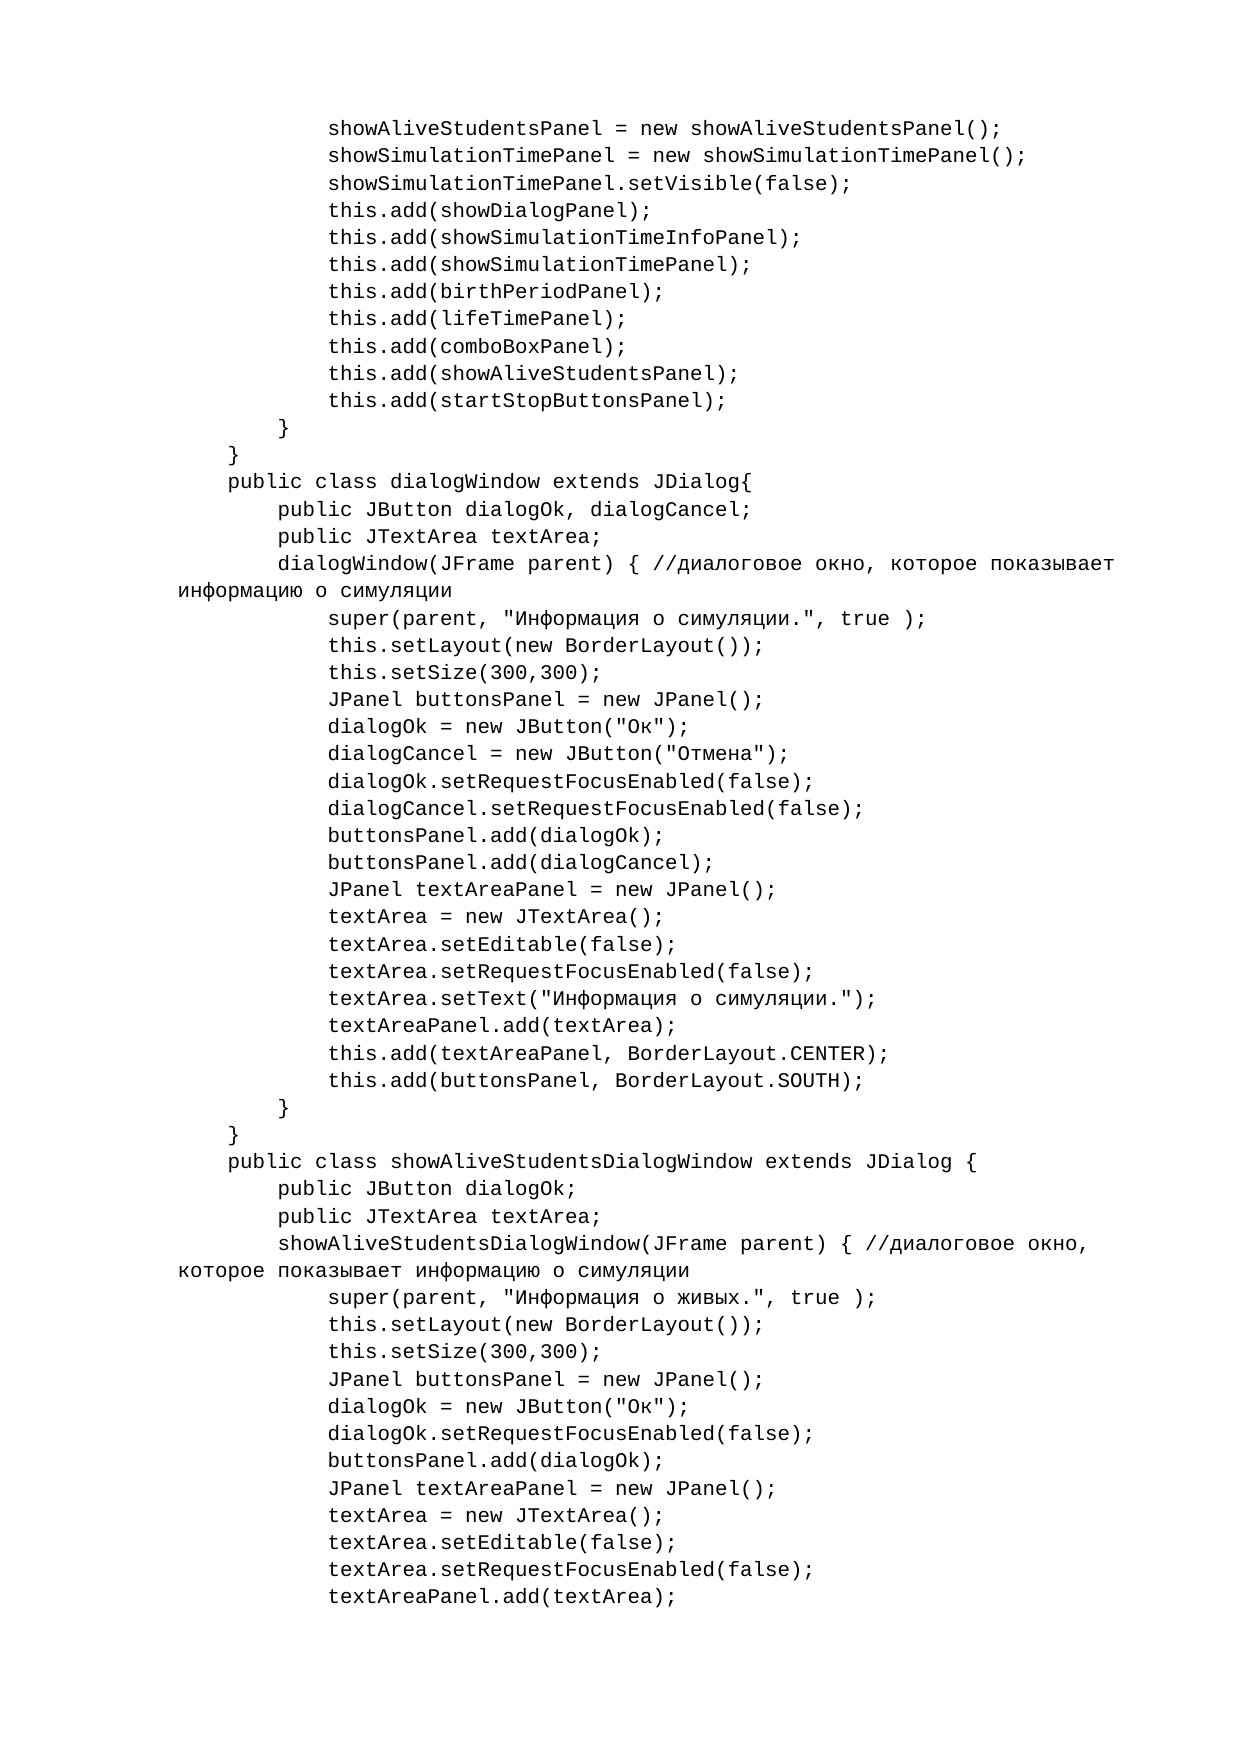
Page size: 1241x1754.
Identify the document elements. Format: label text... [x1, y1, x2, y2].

text dialogCancel = new JButton("Отмена"); [177, 743, 1152, 767]
text super(parent, "Информация о симуляции.", true ); [177, 607, 1152, 631]
text public class dialogWindow extends JDialog{ [177, 472, 1152, 495]
text dialogOk.setRequestFocusEnabled(false); [177, 771, 1152, 794]
text dialogOk.setRequestFocusEnabled(false); [177, 1423, 1152, 1447]
text showAliveStudentsPanel = new showAliveStudentsPanel(); [177, 118, 1152, 142]
text this.add(buttonsPanel, BorderLayout.SOUTH); [177, 1070, 1152, 1093]
text this.setSize(300,300); [177, 1342, 1152, 1365]
text public JButton dialogOk; [177, 1178, 1152, 1202]
text this.add(startStopButtonsPanel); [177, 390, 1152, 414]
text dialogWindow(JFrame parent) { //диалоговое окно, которое показывает информацию о симуляции [177, 553, 1152, 604]
text this.add(textAreaPanel, BorderLayout.CENTER); [177, 1042, 1152, 1066]
text public JTextArea textArea; [177, 1206, 1152, 1229]
text this.add(lifeTimePanel); [177, 308, 1152, 332]
text } [177, 417, 1152, 441]
text } [177, 444, 1152, 468]
text this.add(showAliveStudentsPanel); [177, 363, 1152, 386]
text JPanel buttonsPanel = new JPanel(); [177, 689, 1152, 713]
text textArea = new JTextArea(); [177, 1505, 1152, 1528]
text textArea = new JTextArea(); [177, 907, 1152, 930]
text buttonsPanel.add(dialogOk); [177, 1450, 1152, 1474]
text buttonsPanel.add(dialogCancel); [177, 852, 1152, 876]
text JPanel textAreaPanel = new JPanel(); [177, 1477, 1152, 1501]
text this.setLayout(new BorderLayout()); [177, 1314, 1152, 1338]
text textArea.setRequestFocusEnabled(false); [177, 1559, 1152, 1583]
text this.setSize(300,300); [177, 662, 1152, 686]
text } [177, 1124, 1152, 1148]
text public class showAliveStudentsDialogWindow extends JDialog { [177, 1151, 1152, 1175]
text dialogCancel.setRequestFocusEnabled(false); [177, 798, 1152, 821]
text dialogOk = new JButton("Ок"); [177, 716, 1152, 740]
text this.add(showDialogPanel); [177, 200, 1152, 223]
text showAliveStudentsDialogWindow(JFrame parent) { //диалоговое окно, которое показывает информацию о симуляции [177, 1233, 1152, 1284]
text this.setLayout(new BorderLayout()); [177, 635, 1152, 658]
text this.add(comboBoxPanel); [177, 336, 1152, 359]
text public JButton dialogOk, dialogCancel; [177, 499, 1152, 522]
text textAreaPanel.add(textArea); [177, 1015, 1152, 1039]
text textArea.setText("Информация о симуляции."); [177, 988, 1152, 1012]
text JPanel textAreaPanel = new JPanel(); [177, 879, 1152, 903]
text } [177, 1097, 1152, 1121]
text this.add(birthPeriodPanel); [177, 281, 1152, 305]
text JPanel buttonsPanel = new JPanel(); [177, 1369, 1152, 1392]
text textAreaPanel.add(textArea); [177, 1586, 1152, 1610]
text dialogOk = new JButton("Ок"); [177, 1396, 1152, 1419]
text super(parent, "Информация о живых.", true ); [177, 1287, 1152, 1311]
text textArea.setRequestFocusEnabled(false); [177, 961, 1152, 984]
text this.add(showSimulationTimeInfoPanel); [177, 227, 1152, 251]
text this.add(showSimulationTimePanel); [177, 254, 1152, 278]
text showSimulationTimePanel.setVisible(false); [177, 172, 1152, 196]
text textArea.setEditable(false); [177, 1532, 1152, 1556]
text public JTextArea textArea; [177, 526, 1152, 549]
text showSimulationTimePanel = new showSimulationTimePanel(); [177, 145, 1152, 169]
text textArea.setEditable(false); [177, 934, 1152, 957]
text buttonsPanel.add(dialogOk); [177, 825, 1152, 849]
